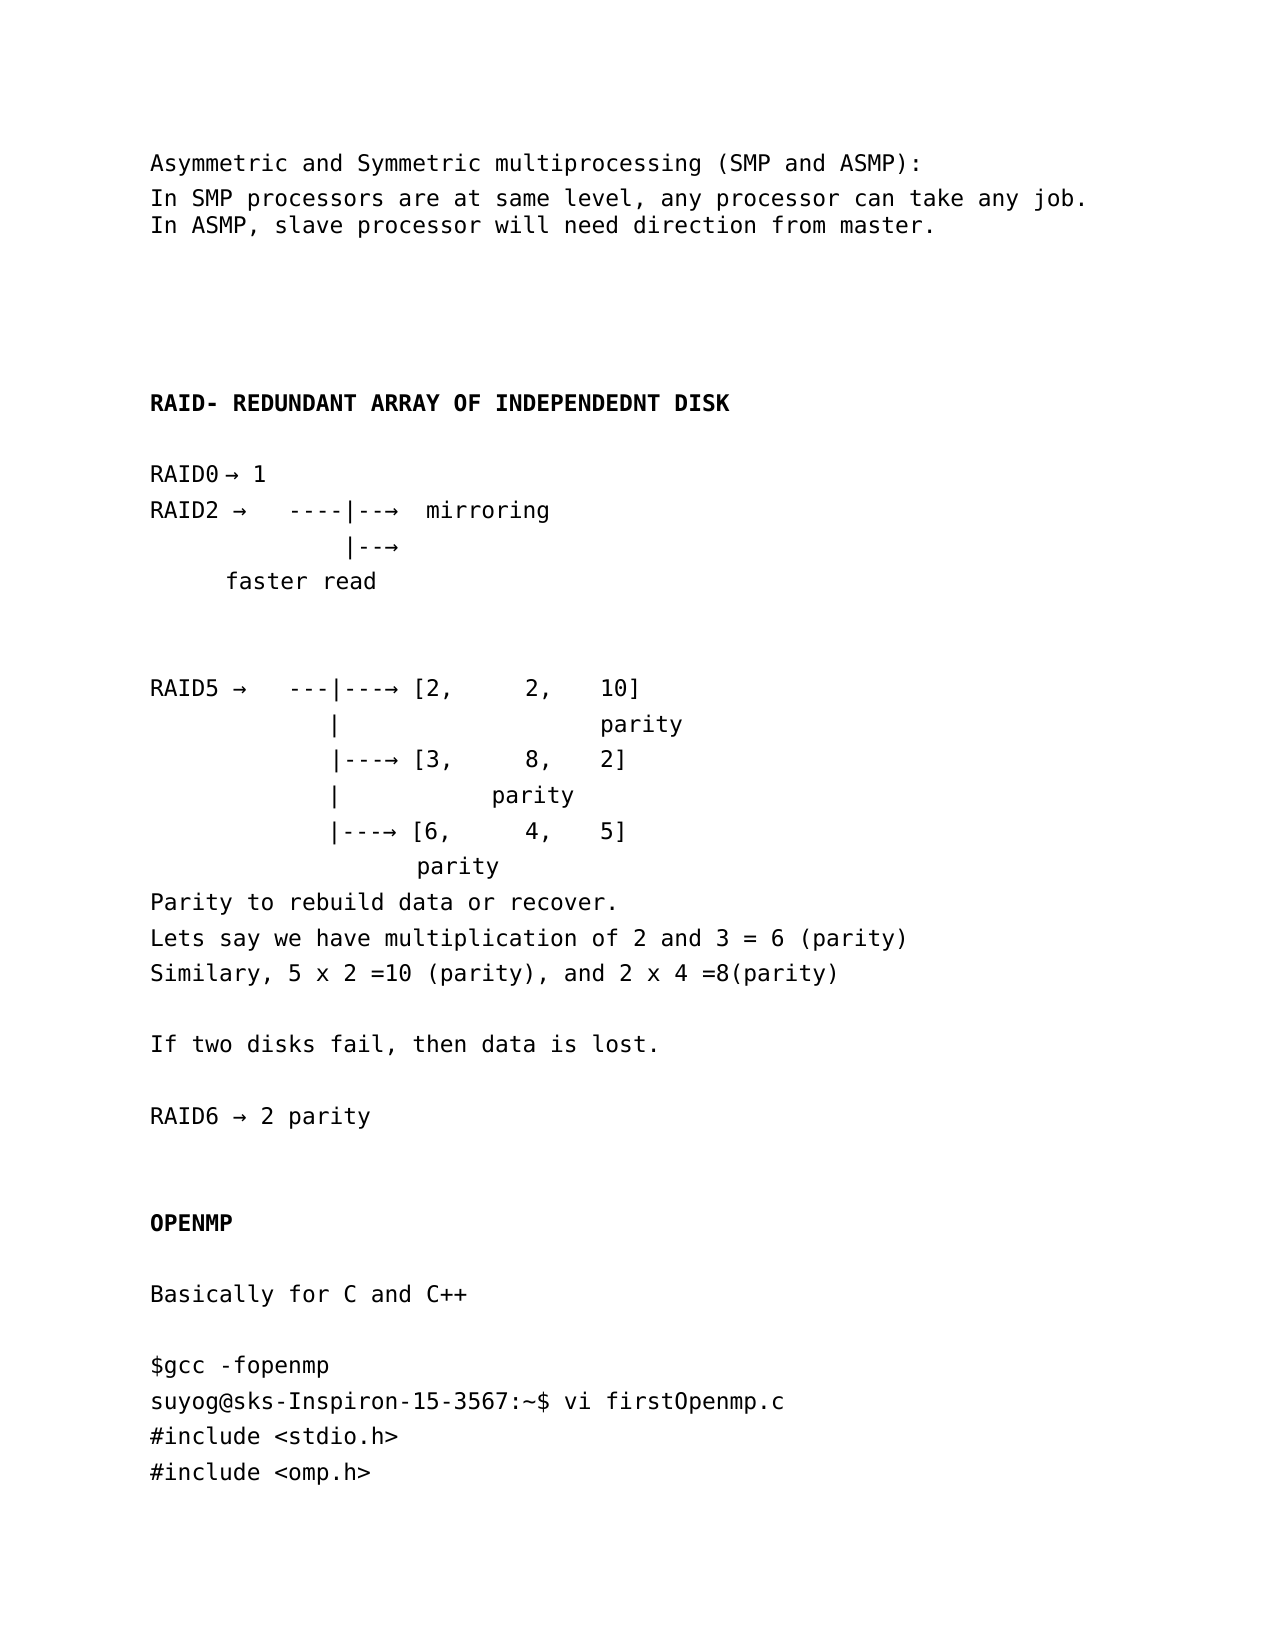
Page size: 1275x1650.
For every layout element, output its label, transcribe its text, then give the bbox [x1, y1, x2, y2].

text #include <stdio.h> [150, 1423, 1125, 1450]
text If two disks fail, then data is lost. [150, 1032, 1125, 1058]
text RAID6 → 2 parity [150, 1103, 1125, 1129]
text |---→ [6, 4, 5] [150, 818, 1125, 844]
text Lets say we have multiplication of 2 and 3 = 6 (parity) [150, 925, 1125, 951]
text |--→ [150, 533, 1125, 559]
text | parity [150, 782, 1125, 809]
text $gcc -fopenmp [150, 1352, 1125, 1379]
text |---→ [3, 8, 2] [150, 747, 1125, 773]
text RAID0 → 1 [150, 462, 1125, 488]
text RAID2 → ----|--→ mirroring [150, 497, 1125, 524]
text | parity [150, 711, 1125, 738]
text Asymmetric and Symmetric multiprocessing (SMP and ASMP): [150, 150, 1125, 177]
text OPENMP [150, 1210, 1125, 1236]
text Parity to rebuild data or recover. [150, 889, 1125, 916]
text suyog@sks-Inspiron-15-3567:~$ vi firstOpenmp.c [150, 1388, 1125, 1414]
text #include <omp.h> [150, 1459, 1125, 1486]
text parity [150, 853, 1125, 880]
text Similary, 5 x 2 =10 (parity), and 2 x 4 =8(parity) [150, 960, 1125, 987]
text In SMP processors are at same level, any processor can take any job. In ASMP, slave processor will need direction from master. [150, 186, 1125, 239]
text RAID- REDUNDANT ARRAY OF INDEPENDEDNT DISK [150, 390, 1125, 417]
text Basically for C and C++ [150, 1281, 1125, 1308]
text faster read [150, 568, 1125, 595]
text RAID5 → ---|---→ [2, 2, 10] [150, 675, 1125, 702]
